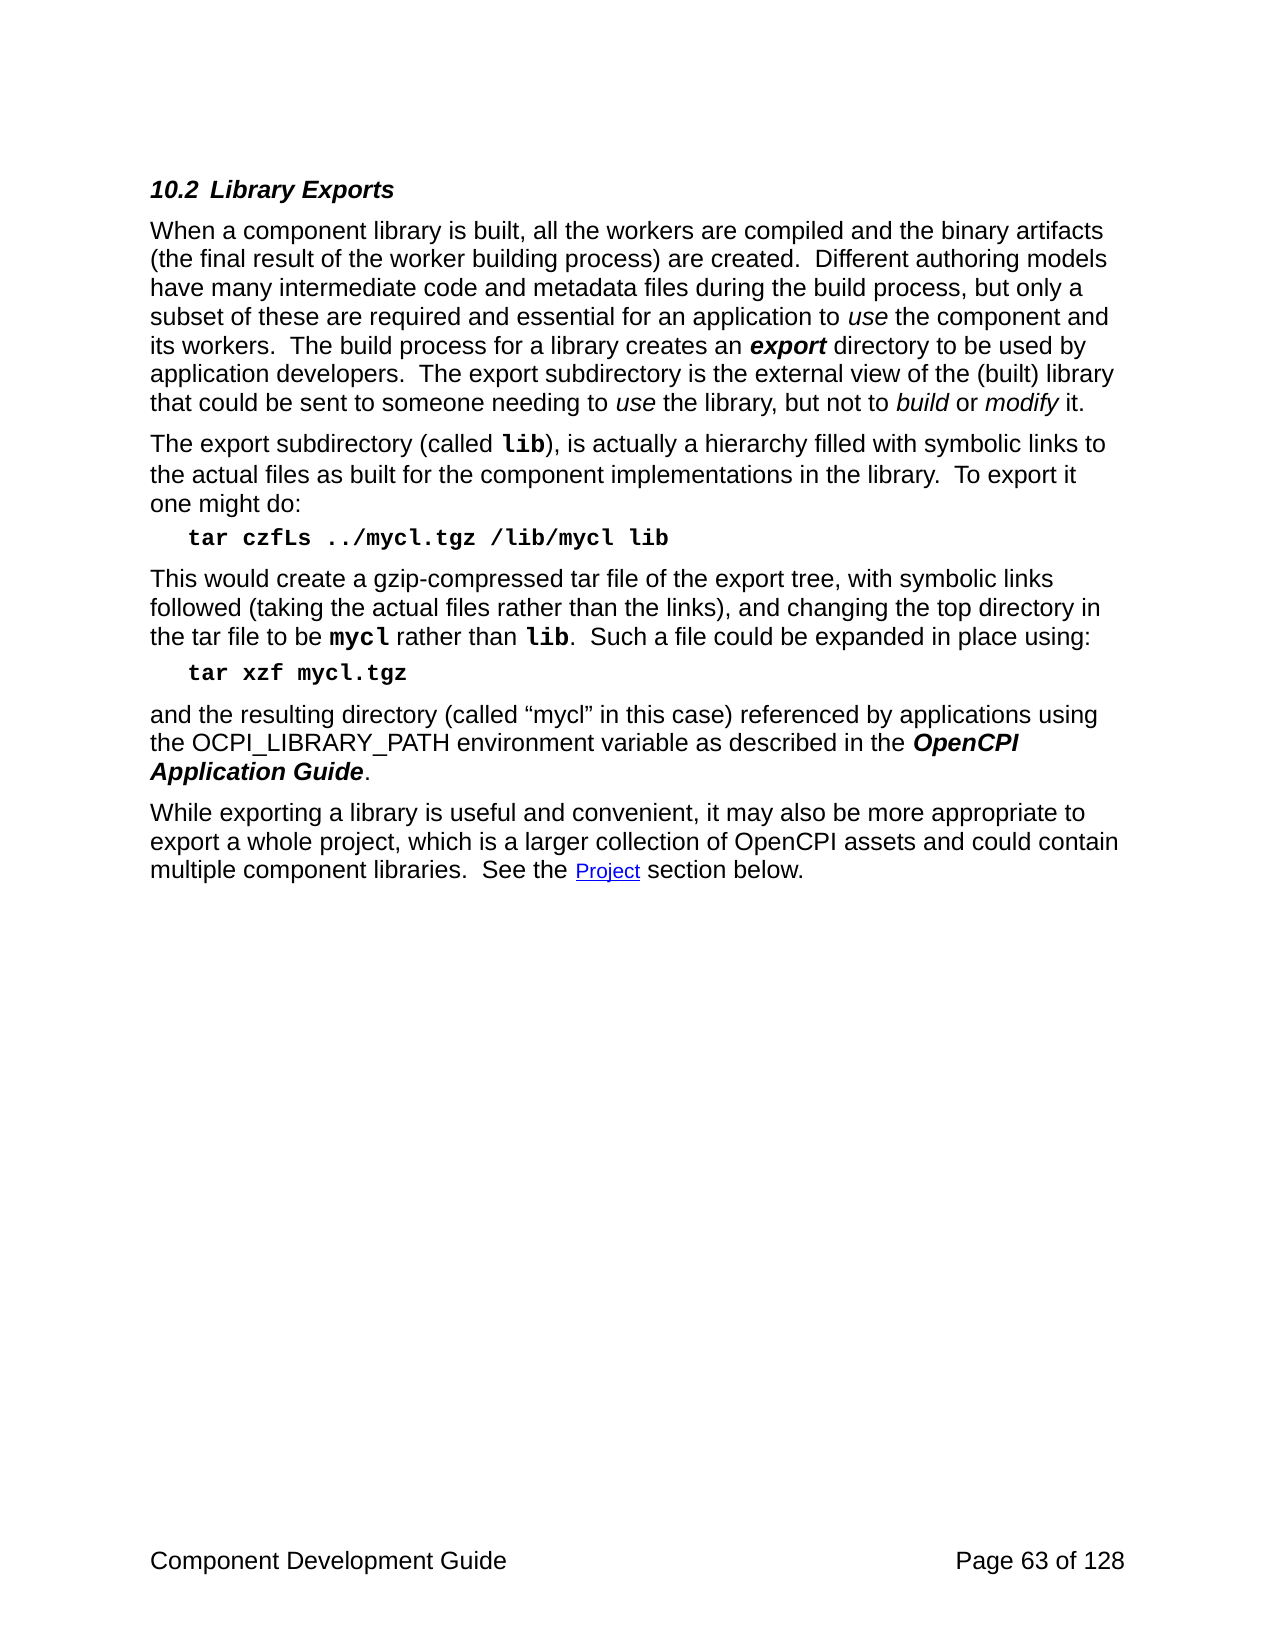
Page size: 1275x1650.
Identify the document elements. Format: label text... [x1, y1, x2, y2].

subtitle Library Exports [150, 175, 1125, 204]
text The export subdirectory (called lib), is actually a hierarchy filled with symbolic links to the actual files as built for the component implementations in the library. To export it one might do: [150, 429, 1125, 517]
text tar czfLs ../mycl.tgz /lib/mycl lib [187, 526, 1125, 552]
text This would create a gzip-compressed tar file of the export tree, with symbolic links followed (taking the actual files rather than the links), and changing the top directory in the tar file to be mycl rather than lib. Such a file could be expanded in place using: [150, 564, 1125, 653]
text and the resulting directory (called “mycl” in this case) referenced by applications using the OCPI_LIBRARY_PATH environment variable as described in the OpenCPI Application Guide. [150, 699, 1125, 786]
text When a component library is built, all the workers are compiled and the binary artifacts (the final result of the worker building process) are created. Different authoring models have many intermediate code and metadata files during the build process, but only a subset of these are required and essential for an application to use the component and its workers. The build process for a library creates an export directory to be used by application developers. The export subdirectory is the external view of the (built) library that could be sent to someone needing to use the library, but not to build or modify it. [150, 216, 1125, 417]
text tar xzf mycl.tgz [187, 662, 1125, 688]
text While exporting a library is useful and convenient, it may also be more appropriate to export a whole project, which is a larger collection of OpenCPI assets and could contain multiple component libraries. See the Project section below. [150, 798, 1125, 884]
